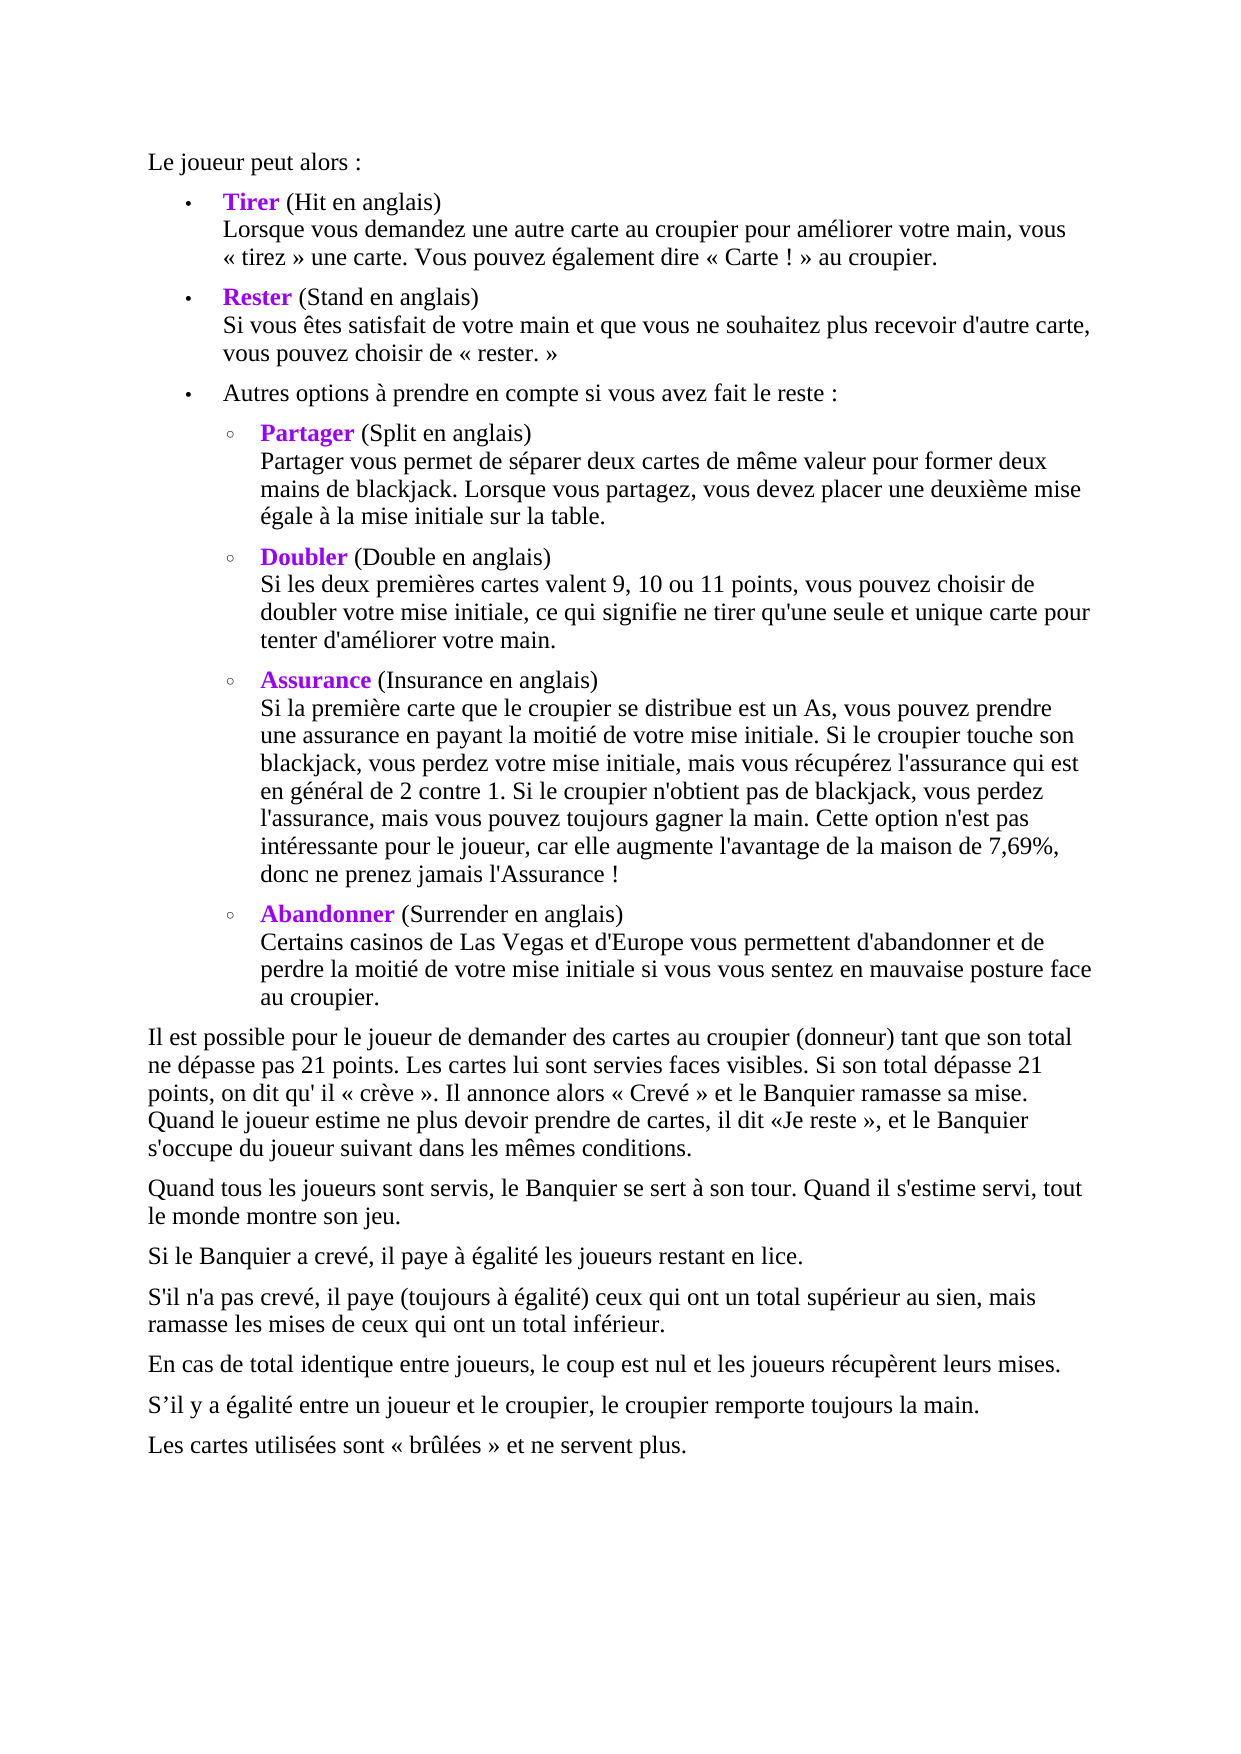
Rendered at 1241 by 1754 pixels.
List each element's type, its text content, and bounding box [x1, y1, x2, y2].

text Quand tous les joueurs sont servis, le Banquier se sert à son tour. Quand il s'estime servi, tout le monde montre son jeu. [148, 1174, 1092, 1230]
list Doubler (Double en anglais) Si les deux premières cartes valent 9, 10 ou 11 points, vous pouvez choisir de doubler votre mise initiale, ce qui signifie ne tirer qu'une seule et unique carte pour tenter d'améliorer votre main. [223, 543, 1092, 653]
list Rester (Stand en anglais) Si vous êtes satisfait de votre main et que vous ne souhaitez plus recevoir d'autre carte, vous pouvez choisir de « rester. » [185, 283, 1092, 367]
list Assurance (Insurance en anglais) Si la première carte que le croupier se distribue est un As, vous pouvez prendre une assurance en payant la moitié de votre mise initiale. Si le croupier touche son blackjack, vous perdez votre mise initiale, mais vous récupérez l'assurance qui est en général de 2 contre 1. Si le croupier n'obtient pas de blackjack, vous perdez l'assurance, mais vous pouvez toujours gagner la main. Cette option n'est pas intéressante pour le joueur, car elle augmente l'avantage de la maison de 7,69%, donc ne prenez jamais l'Assurance ! [223, 666, 1092, 888]
text S’il y a égalité entre un joueur et le croupier, le croupier remporte toujours la main. [148, 1391, 1092, 1418]
list Abandonner (Surrender en anglais) Certains casinos de Las Vegas et d'Europe vous permettent d'abandonner et de perdre la moitié de votre mise initiale si vous vous sentez en mauvaise posture face au croupier. [223, 900, 1092, 1011]
list Autres options à prendre en compte si vous avez fait le reste : [185, 379, 1092, 407]
text Les cartes utilisées sont « brûlées » et ne servent plus. [148, 1431, 1092, 1459]
text Il est possible pour le joueur de demander des cartes au croupier (donneur) tant que son total ne dépasse pas 21 points. Les cartes lui sont servies faces visibles. Si son total dépasse 21 points, on dit qu' il « crève ». Il annonce alors « Crevé » et le Banquier ramasse sa mise. Quand le joueur estime ne plus devoir prendre de cartes, il dit «Je reste », et le Banquier s'occupe du joueur suivant dans les mêmes conditions. [148, 1023, 1092, 1162]
text S'il n'a pas crevé, il paye (toujours à égalité) ceux qui ont un total supérieur au sien, mais ramasse les mises de ceux qui ont un total inférieur. [148, 1283, 1092, 1338]
text Le joueur peut alors : [148, 148, 1092, 175]
text Si le Banquier a crevé, il paye à égalité les joueurs restant en lice. [148, 1242, 1092, 1270]
list Partager (Split en anglais) Partager vous permet de séparer deux cartes de même valeur pour former deux mains de blackjack. Lorsque vous partagez, vous devez placer une deuxième mise égale à la mise initiale sur la table. [223, 419, 1092, 530]
text En cas de total identique entre joueurs, le coup est nul et les joueurs récupèrent leurs mises. [148, 1351, 1092, 1378]
list Tirer (Hit en anglais) Lorsque vous demandez une autre carte au croupier pour améliorer votre main, vous « tirez » une carte. Vous pouvez également dire « Carte ! » au croupier. [185, 188, 1092, 271]
